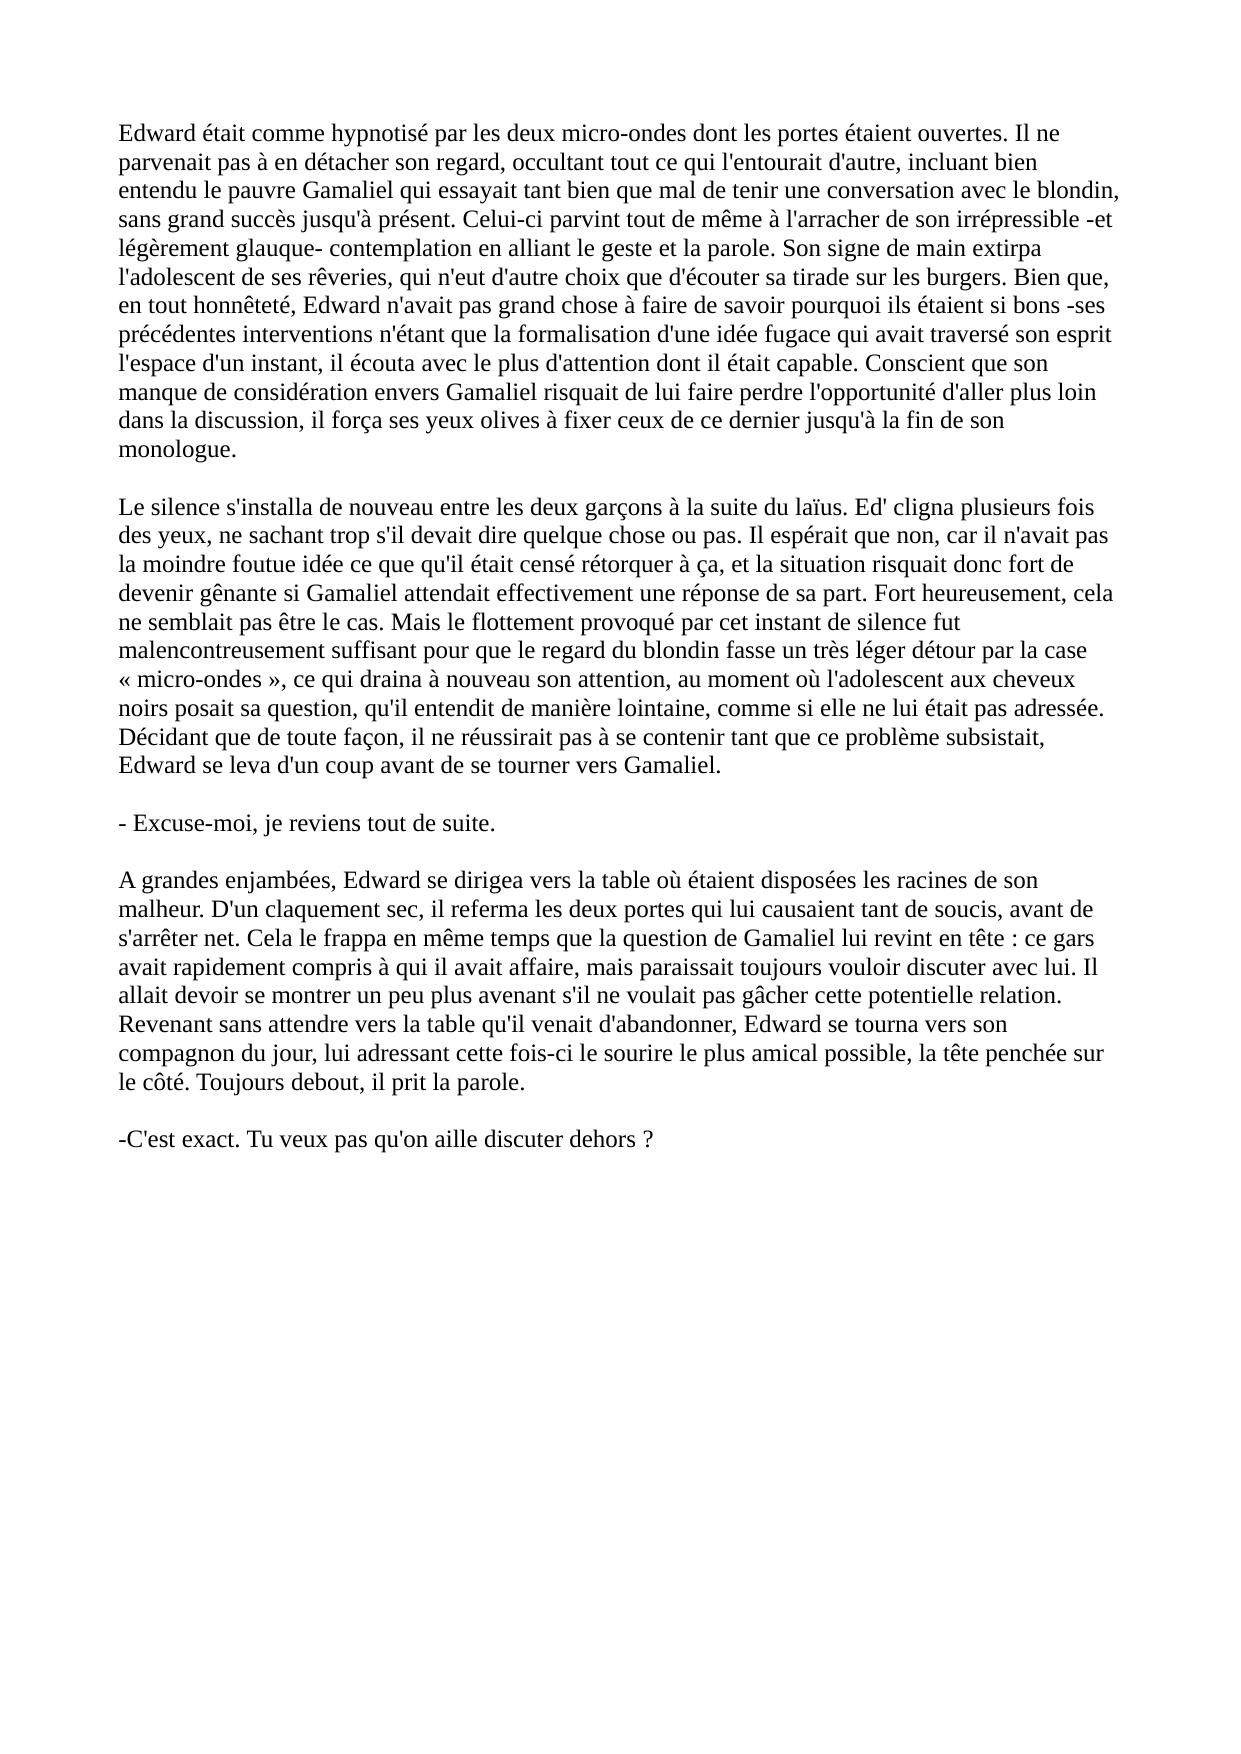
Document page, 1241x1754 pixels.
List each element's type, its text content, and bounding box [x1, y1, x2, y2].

text - Excuse-moi, je reviens tout de suite. [118, 808, 1122, 837]
text Le silence s'installa de nouveau entre les deux garçons à la suite du laïus. Ed' cligna plusieurs fois des yeux, ne sachant trop s'il devait dire quelque chose ou pas. Il espérait que non, car il n'avait pas la moindre foutue idée ce que qu'il était censé rétorquer à ça, et la situation risquait donc fort de devenir gênante si Gamaliel attendait effectivement une réponse de sa part. Fort heureusement, cela ne semblait pas être le cas. Mais le flottement provoqué par cet instant de silence fut malencontreusement suffisant pour que le regard du blondin fasse un très léger détour par la case « micro-ondes », ce qui draina à nouveau son attention, au moment où l'adolescent aux cheveux noirs posait sa question, qu'il entendit de manière lointaine, comme si elle ne lui était pas adressée. Décidant que de toute façon, il ne réussirait pas à se contenir tant que ce problème subsistait, Edward se leva d'un coup avant de se tourner vers Gamaliel. [118, 492, 1122, 779]
text A grandes enjambées, Edward se dirigea vers la table où étaient disposées les racines de son malheur. D'un claquement sec, il referma les deux portes qui lui causaient tant de soucis, avant de s'arrêter net. Cela le frappa en même temps que la question de Gamaliel lui revint en tête : ce gars avait rapidement compris à qui il avait affaire, mais paraissait toujours vouloir discuter avec lui. Il allait devoir se montrer un peu plus avenant s'il ne voulait pas gâcher cette potentielle relation. Revenant sans attendre vers la table qu'il venait d'abandonner, Edward se tourna vers son compagnon du jour, lui adressant cette fois-ci le sourire le plus amical possible, la tête penchée sur le côté. Toujours debout, il prit la parole. [118, 866, 1122, 1096]
text -C'est exact. Tu veux pas qu'on aille discuter dehors ? [118, 1124, 1122, 1153]
text Edward était comme hypnotisé par les deux micro-ondes dont les portes étaient ouvertes. Il ne parvenait pas à en détacher son regard, occultant tout ce qui l'entourait d'autre, incluant bien entendu le pauvre Gamaliel qui essayait tant bien que mal de tenir une conversation avec le blondin, sans grand succès jusqu'à présent. Celui-ci parvint tout de même à l'arracher de son irrépressible -et légèrement glauque- contemplation en alliant le geste et la parole. Son signe de main extirpa l'adolescent de ses rêveries, qui n'eut d'autre choix que d'écouter sa tirade sur les burgers. Bien que, en tout honnêteté, Edward n'avait pas grand chose à faire de savoir pourquoi ils étaient si bons -ses précédentes interventions n'étant que la formalisation d'une idée fugace qui avait traversé son esprit l'espace d'un instant, il écouta avec le plus d'attention dont il était capable. Conscient que son manque de considération envers Gamaliel risquait de lui faire perdre l'opportunité d'aller plus loin dans la discussion, il força ses yeux olives à fixer ceux de ce dernier jusqu'à la fin de son monologue. [118, 118, 1122, 463]
